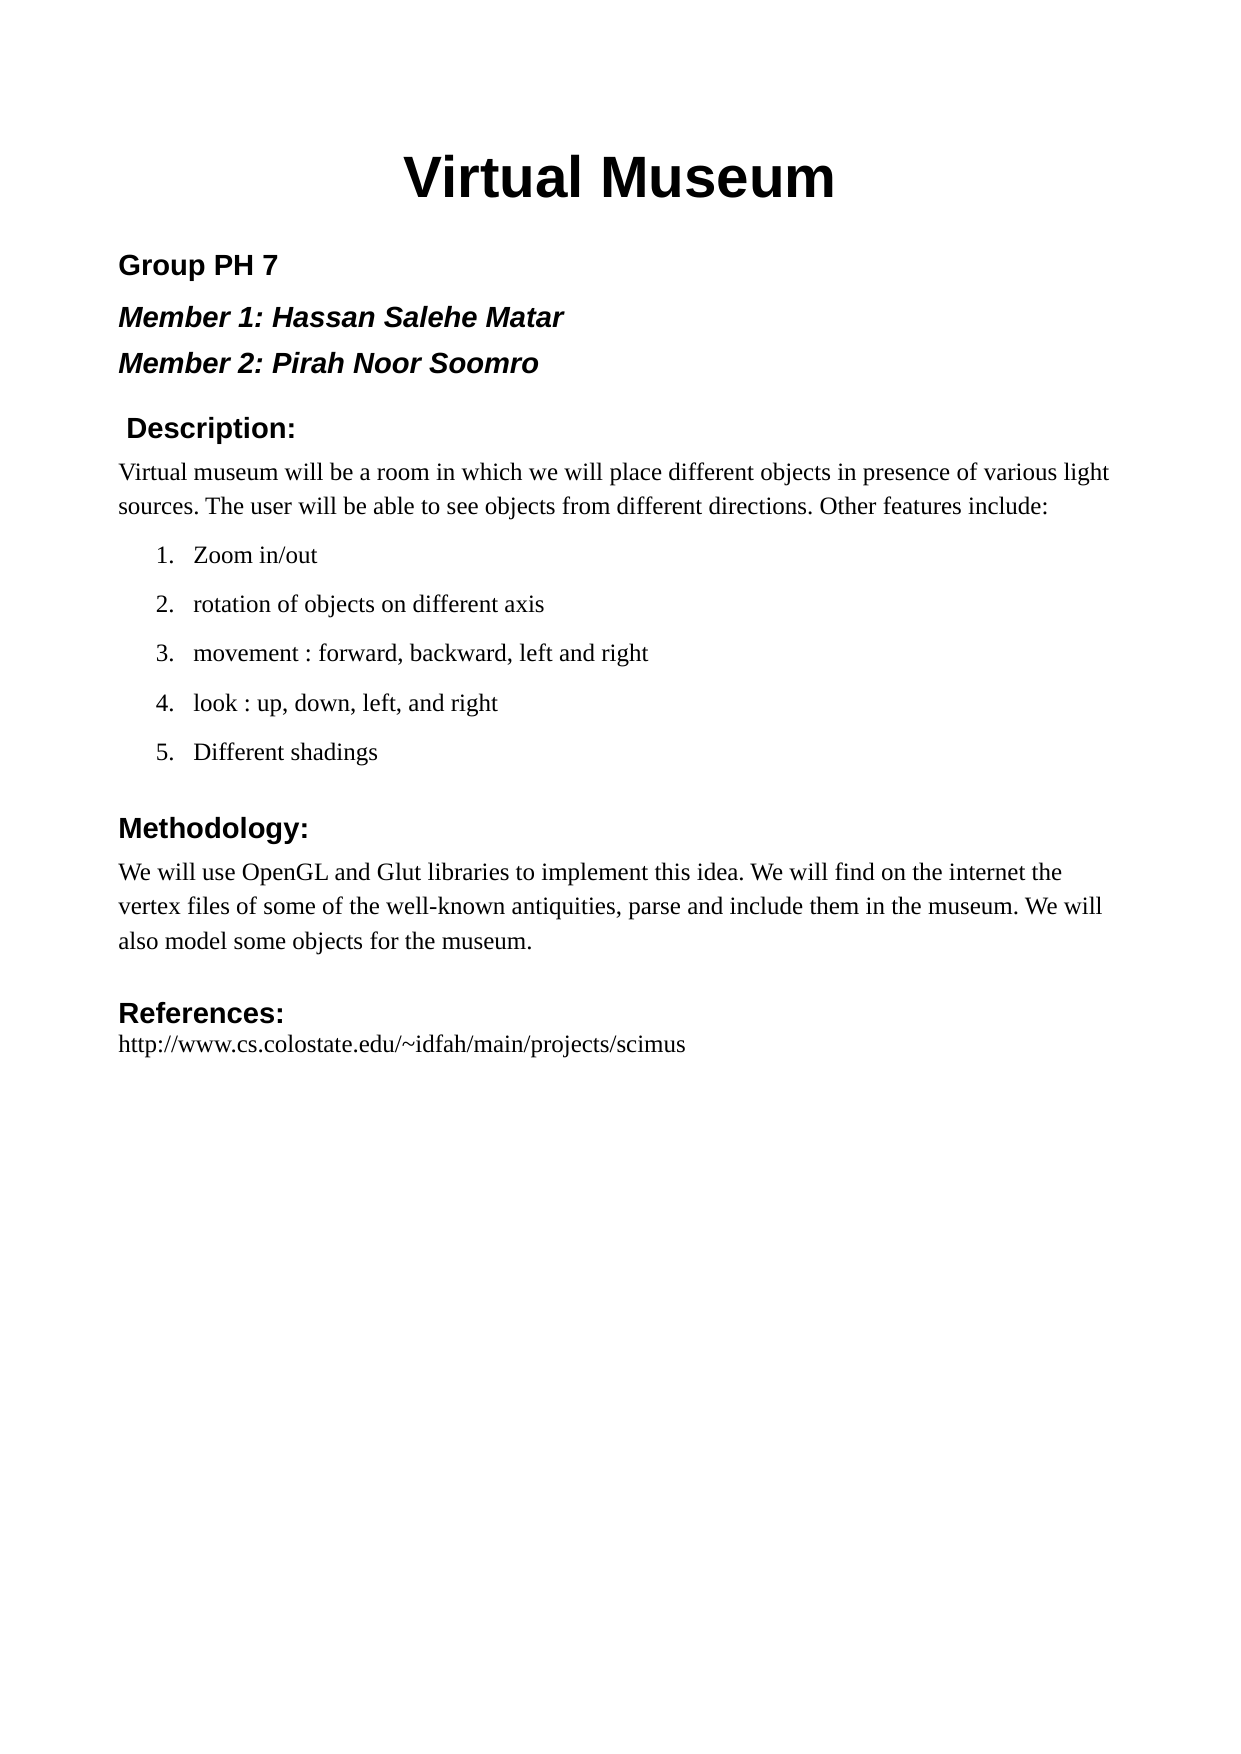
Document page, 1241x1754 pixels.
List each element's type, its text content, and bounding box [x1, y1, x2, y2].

list rotation of objects on different axis [156, 589, 1122, 618]
list movement : forward, backward, left and right [156, 638, 1122, 667]
subtitle Member 2: Pirah Noor Soomro [118, 346, 1122, 379]
list look : up, down, left, and right [156, 688, 1122, 716]
subtitle Methodology: [118, 811, 1122, 844]
text We will use OpenGL and Glut libraries to implement this idea. We will find on the internet the vertex files of some of the well-known antiquities, parse and include them in the museum. We will also model some objects for the museum. [118, 857, 1122, 954]
subtitle Description: [118, 411, 1122, 444]
list Different shadings [156, 737, 1122, 765]
title Virtual Museum [118, 143, 1122, 210]
text http://www.cs.colostate.edu/~idfah/main/projects/scimus [118, 1029, 1122, 1058]
subtitle References: [118, 996, 1122, 1029]
text Virtual museum will be a room in which we will place different objects in presence of various light sources. The user will be able to see objects from different directions. Other features include: [118, 457, 1122, 520]
subtitle Member 1: Hassan Salehe Matar [118, 300, 1122, 333]
subtitle Group PH 7 [118, 248, 1122, 281]
list Zoom in/out [156, 540, 1122, 569]
